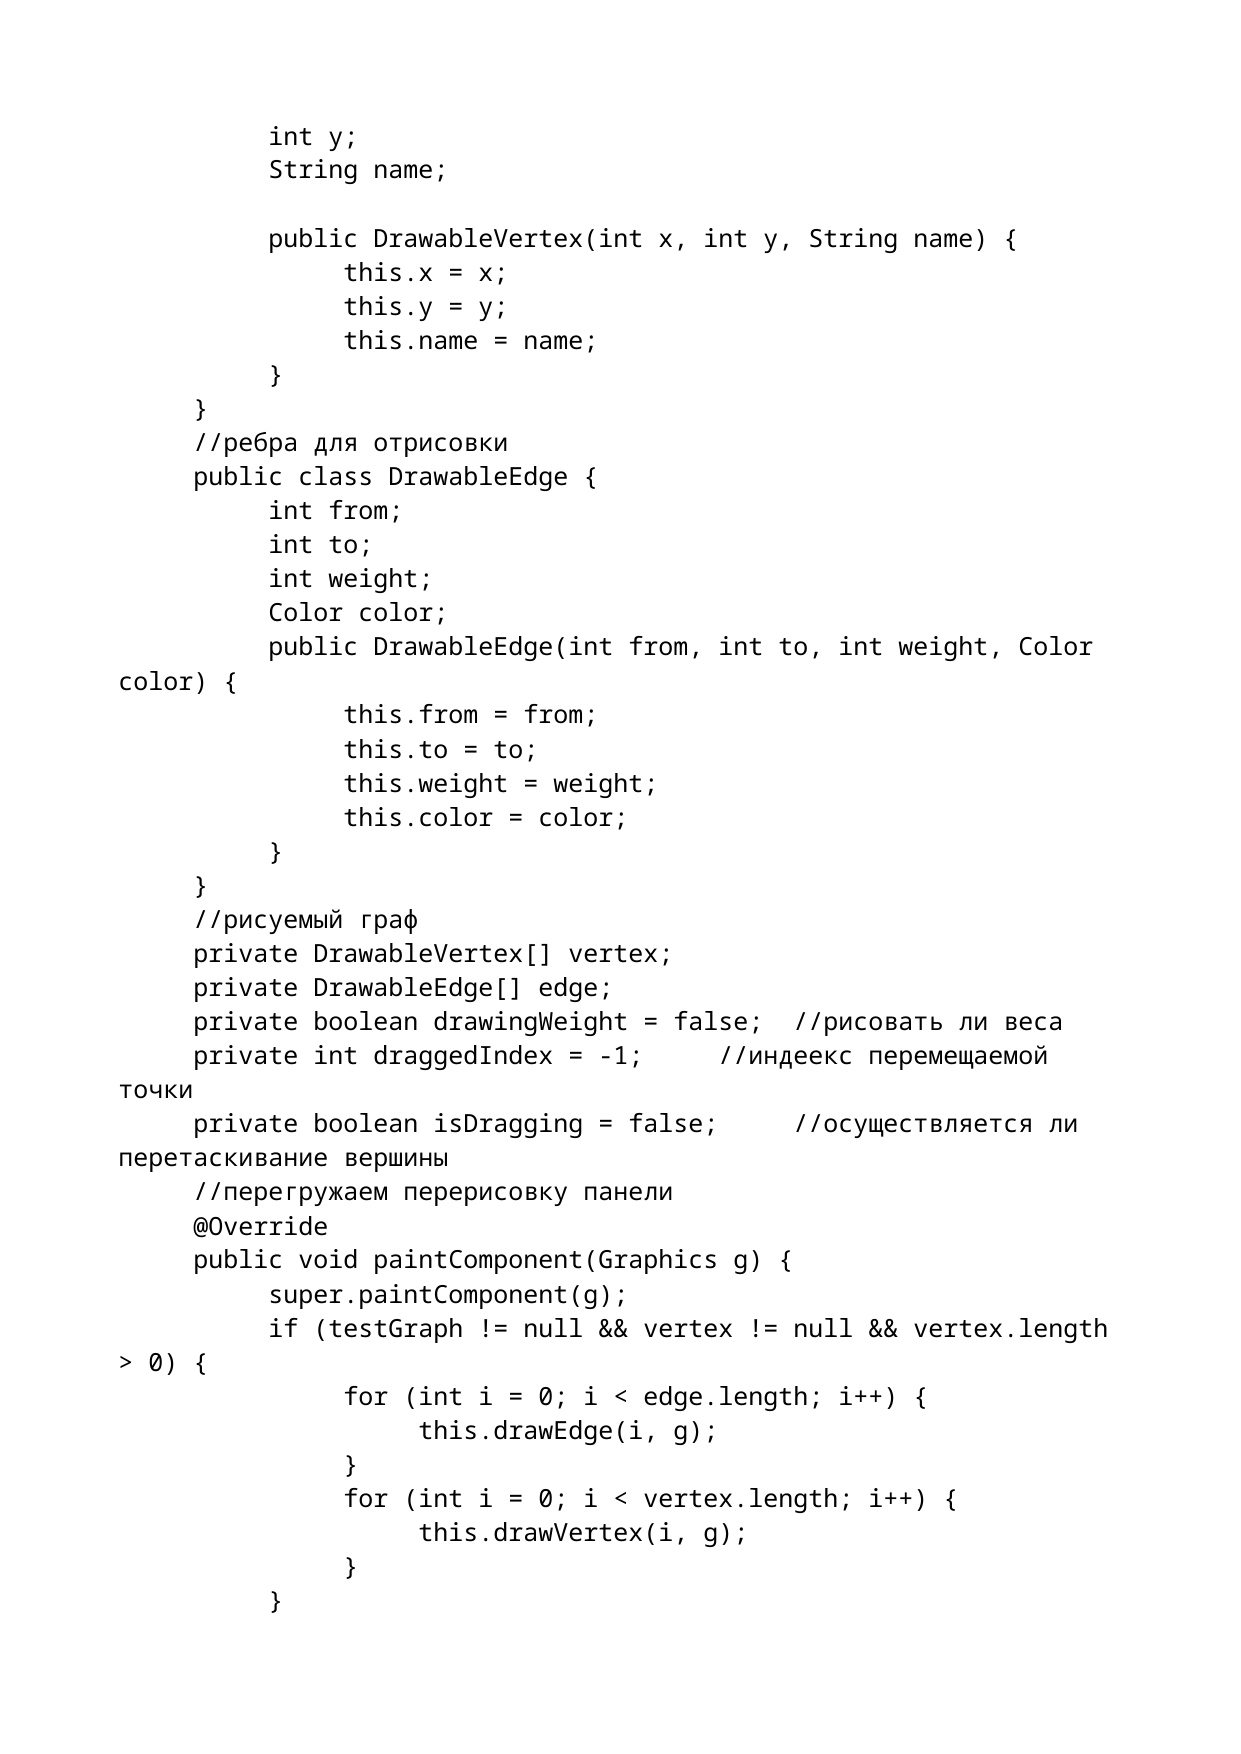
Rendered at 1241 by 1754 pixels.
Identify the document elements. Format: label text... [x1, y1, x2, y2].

text for (int i = 0; i < edge.length; i++) { [118, 1378, 1122, 1412]
text } [118, 357, 1122, 391]
text private int draggedIndex = -1; //индеекс перемещаемой точки [118, 1038, 1122, 1106]
text } [118, 1583, 1122, 1617]
text Color color; [118, 595, 1122, 629]
text private DrawableEdge[] edge; [118, 970, 1122, 1004]
text public class DrawableEdge { [118, 459, 1122, 493]
text this.y = y; [118, 288, 1122, 322]
text } [118, 391, 1122, 425]
text this.from = from; [118, 697, 1122, 731]
text } [118, 1447, 1122, 1481]
text this.weight = weight; [118, 765, 1122, 799]
text private boolean isDragging = false; //осуществляется ли перетаскивание вершины [118, 1106, 1122, 1174]
text int to; [118, 527, 1122, 561]
text this.to = to; [118, 731, 1122, 765]
text this.x = x; [118, 254, 1122, 288]
text //рисуемый граф [118, 902, 1122, 936]
text } [118, 1549, 1122, 1583]
text this.drawEdge(i, g); [118, 1412, 1122, 1447]
text } [118, 833, 1122, 867]
text public DrawableEdge(int from, int to, int weight, Color color) { [118, 629, 1122, 697]
text String name; [118, 152, 1122, 186]
text } [118, 867, 1122, 902]
text if (testGraph != null && vertex != null && vertex.length > 0) { [118, 1310, 1122, 1378]
text private DrawableVertex[] vertex; [118, 936, 1122, 970]
text int y; [118, 118, 1122, 152]
text @Override [118, 1208, 1122, 1242]
text public DrawableVertex(int x, int y, String name) { [118, 220, 1122, 254]
text //ребра для отрисовки [118, 425, 1122, 459]
text int weight; [118, 561, 1122, 595]
text this.color = color; [118, 799, 1122, 833]
text int from; [118, 493, 1122, 527]
text //перегружаем перерисовку панели [118, 1174, 1122, 1208]
text public void paintComponent(Graphics g) { [118, 1242, 1122, 1276]
text private boolean drawingWeight = false; //рисовать ли веса [118, 1004, 1122, 1038]
text this.name = name; [118, 322, 1122, 357]
text this.drawVertex(i, g); [118, 1515, 1122, 1549]
text super.paintComponent(g); [118, 1276, 1122, 1310]
text for (int i = 0; i < vertex.length; i++) { [118, 1481, 1122, 1515]
